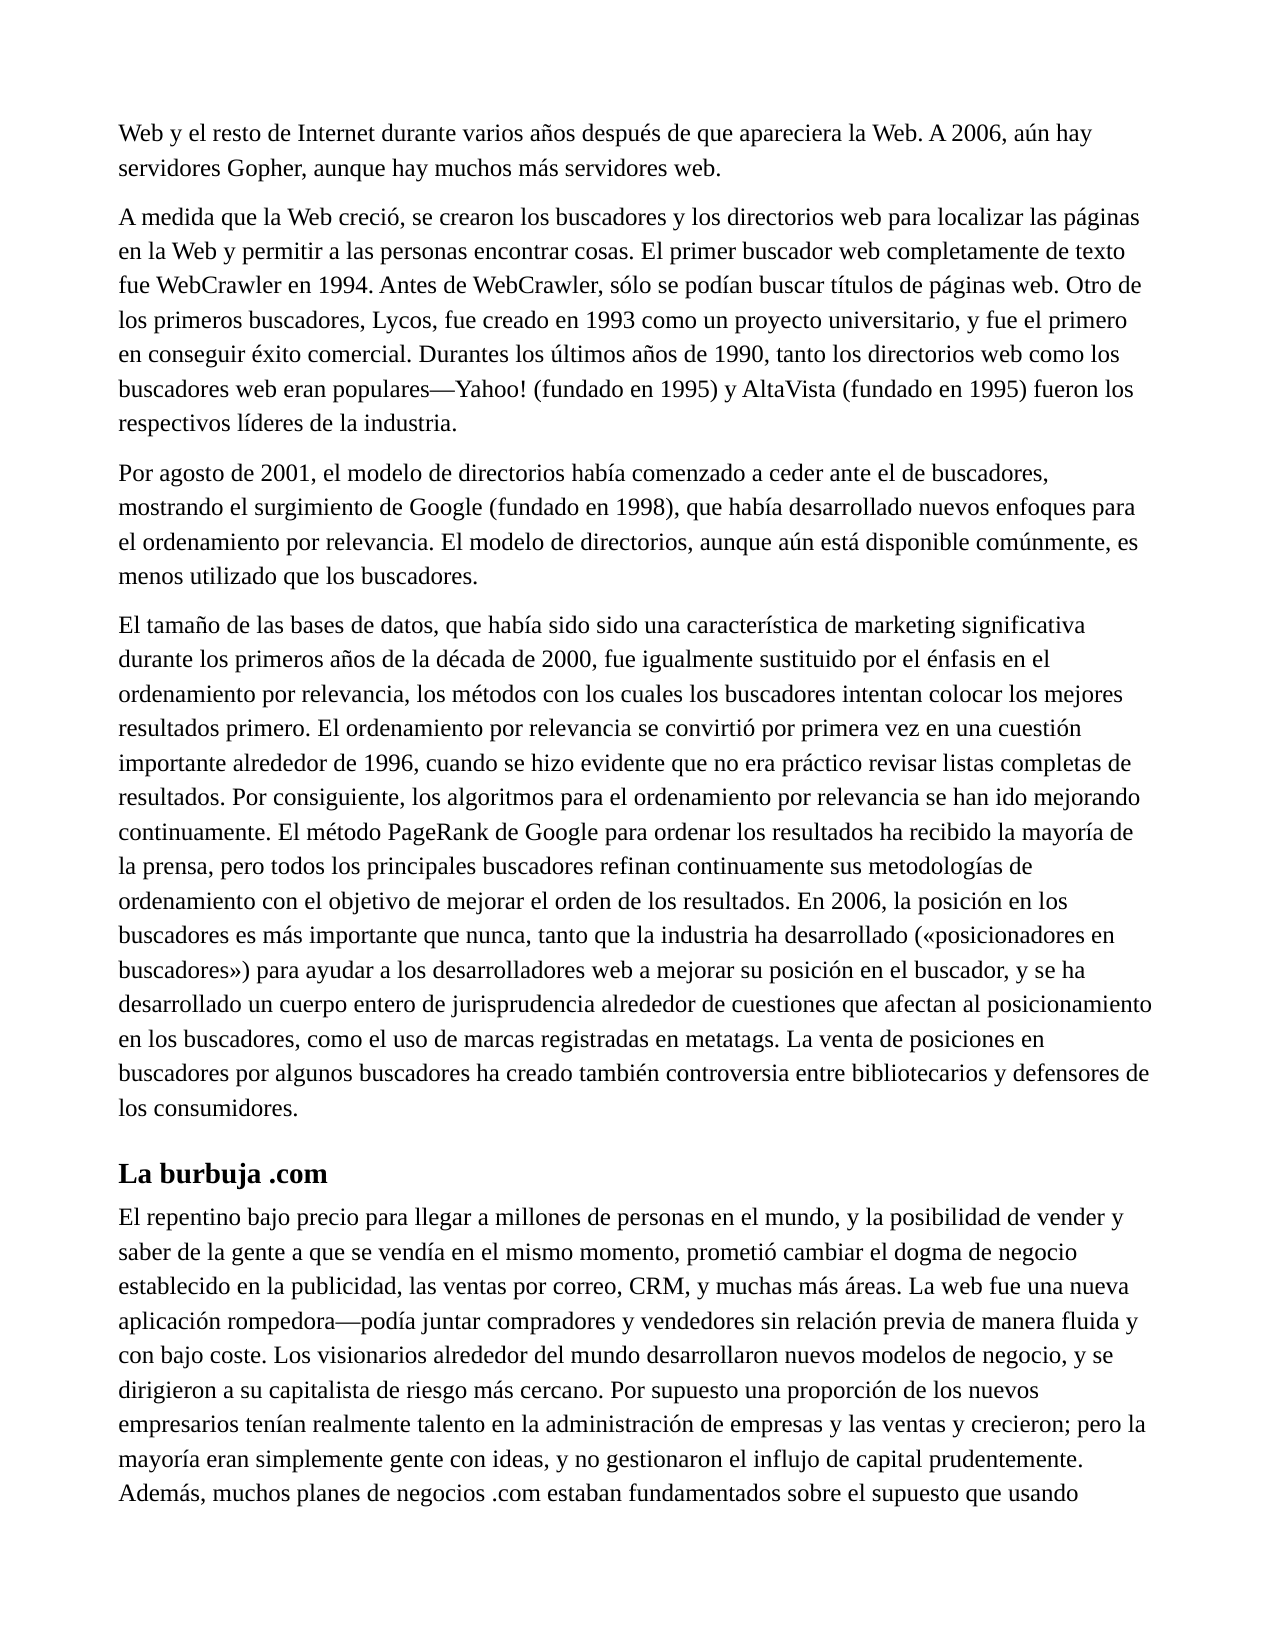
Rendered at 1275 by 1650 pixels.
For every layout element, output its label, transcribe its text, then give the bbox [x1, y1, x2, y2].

text El tamaño de las bases de datos, que había sido sido una característica de marketing significativa durante los primeros años de la década de 2000, fue igualmente sustituido por el énfasis en el ordenamiento por relevancia, los métodos con los cuales los buscadores intentan colocar los mejores resultados primero. El ordenamiento por relevancia se convirtió por primera vez en una cuestión importante alrededor de 1996, cuando se hizo evidente que no era práctico revisar listas completas de resultados. Por consiguiente, los algoritmos para el ordenamiento por relevancia se han ido mejorando continuamente. El método PageRank de Google para ordenar los resultados ha recibido la mayoría de la prensa, pero todos los principales buscadores refinan continuamente sus metodologías de ordenamiento con el objetivo de mejorar el orden de los resultados. En 2006, la posición en los buscadores es más importante que nunca, tanto que la industria ha desarrollado («posicionadores en buscadores») para ayudar a los desarrolladores web a mejorar su posición en el buscador, y se ha desarrollado un cuerpo entero de jurisprudencia alrededor de cuestiones que afectan al posicionamiento en los buscadores, como el uso de marcas registradas en metatags. La venta de posiciones en buscadores por algunos buscadores ha creado también controversia entre bibliotecarios y defensores de los consumidores. [118, 610, 1157, 1122]
subtitle La burbuja .com [118, 1156, 1157, 1190]
text El repentino bajo precio para llegar a millones de personas en el mundo, y la posibilidad de vender y saber de la gente a que se vendía en el mismo momento, prometió cambiar el dogma de negocio establecido en la publicidad, las ventas por correo, CRM, y muchas más áreas. La web fue una nueva aplicación rompedora—podía juntar compradores y vendedores sin relación previa de manera fluida y con bajo coste. Los visionarios alrededor del mundo desarrollaron nuevos modelos de negocio, y se dirigieron a su capitalista de riesgo más cercano. Por supuesto una proporción de los nuevos empresarios tenían realmente talento en la administración de empresas y las ventas y crecieron; pero la mayoría eran simplemente gente con ideas, y no gestionaron el influjo de capital prudentemente. Además, muchos planes de negocios .com estaban fundamentados sobre el supuesto que usando [118, 1202, 1157, 1507]
text Web y el resto de Internet durante varios años después de que apareciera la Web. A 2006, aún hay servidores Gopher, aunque hay muchos más servidores web. [118, 118, 1157, 181]
text A medida que la Web creció, se crearon los buscadores y los directorios web para localizar las páginas en la Web y permitir a las personas encontrar cosas. El primer buscador web completamente de texto fue WebCrawler en 1994. Antes de WebCrawler, sólo se podían buscar títulos de páginas web. Otro de los primeros buscadores, Lycos, fue creado en 1993 como un proyecto universitario, y fue el primero en conseguir éxito comercial. Durantes los últimos años de 1990, tanto los directorios web como los buscadores web eran populares—Yahoo! (fundado en 1995) y AltaVista (fundado en 1995) fueron los respectivos líderes de la industria. [118, 202, 1157, 437]
text Por agosto de 2001, el modelo de directorios había comenzado a ceder ante el de buscadores, mostrando el surgimiento de Google (fundado en 1998), que había desarrollado nuevos enfoques para el ordenamiento por relevancia. El modelo de directorios, aunque aún está disponible comúnmente, es menos utilizado que los buscadores. [118, 458, 1157, 590]
